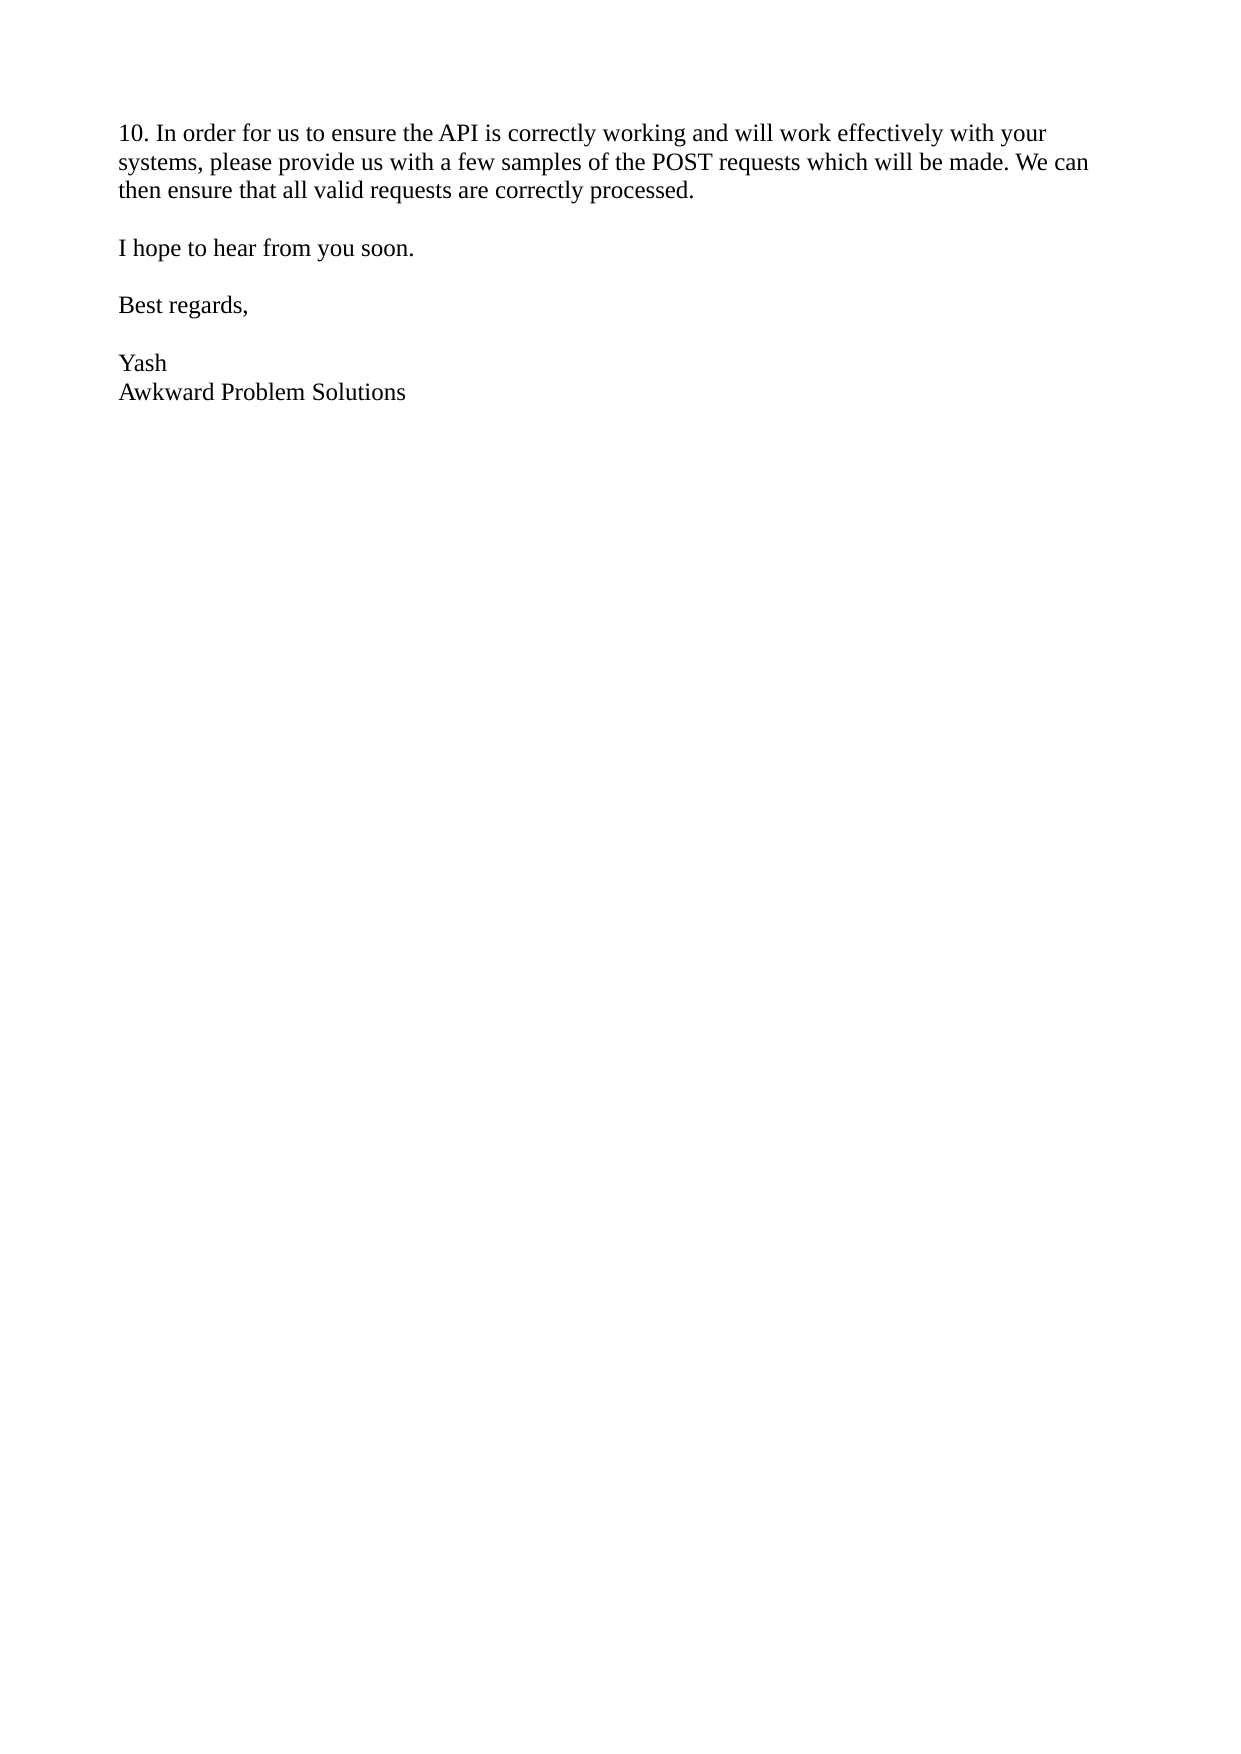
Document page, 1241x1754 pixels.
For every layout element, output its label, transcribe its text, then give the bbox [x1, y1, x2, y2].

text 10. In order for us to ensure the API is correctly working and will work effectively with your systems, please provide us with a few samples of the POST requests which will be made. We can then ensure that all valid requests are correctly processed. [118, 118, 1122, 204]
text Best regards, [118, 291, 1122, 319]
text Awkward Problem Solutions [118, 377, 1122, 406]
text I hope to hear from you soon. [118, 233, 1122, 262]
text Yash [118, 348, 1122, 377]
